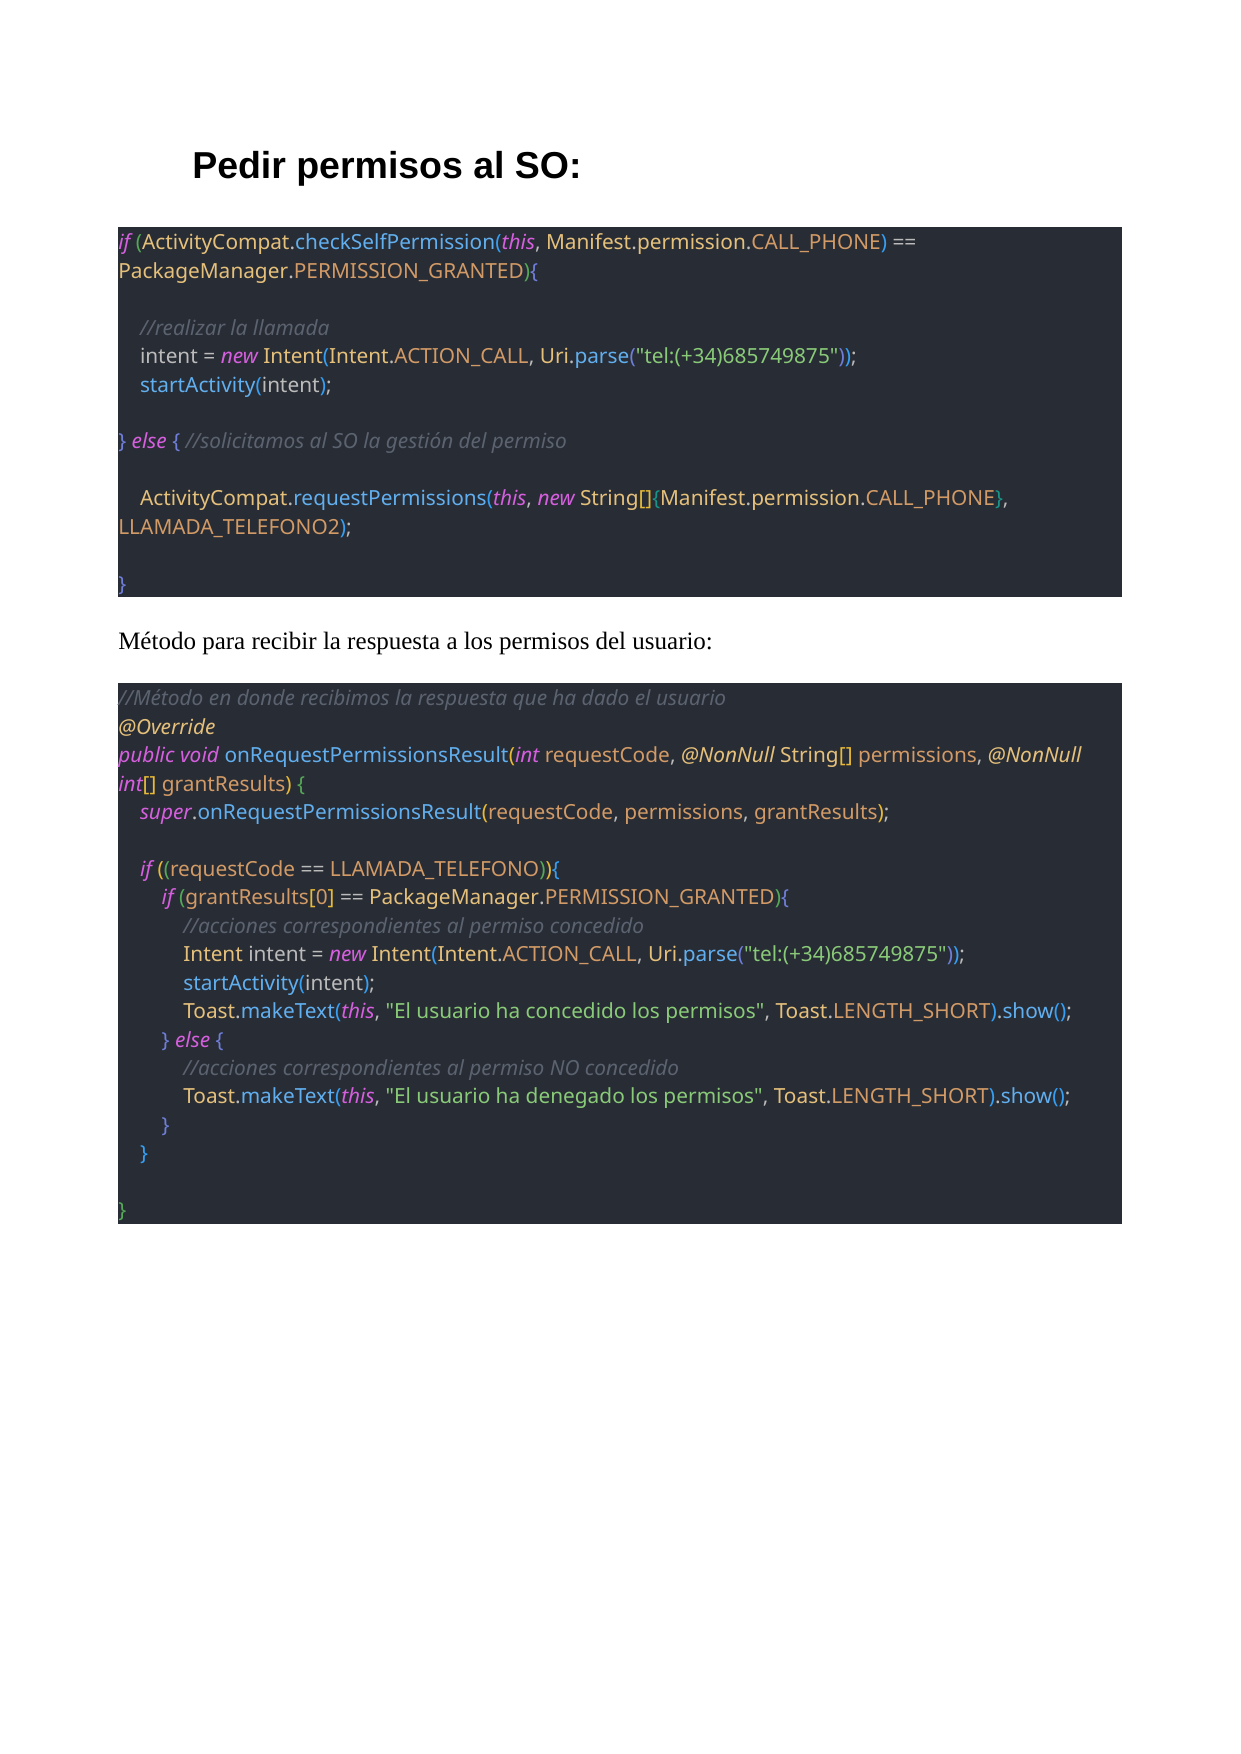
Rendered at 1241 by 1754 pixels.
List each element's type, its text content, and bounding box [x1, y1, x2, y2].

subtitle Pedir permisos al SO: [118, 143, 1122, 186]
text Método para recibir la respuesta a los permisos del usuario: [118, 626, 1122, 655]
text //Método en donde recibimos la respuesta que ha dado el usuario @Override public void onRequestPermissionsResult(int requestCode, @NonNull String[] permissions, @NonNull int[] grantResults) { super.onRequestPermissionsResult(requestCode, permissions, grantResults); if ((requestCode == LLAMADA_TELEFONO)){ if (grantResults[0] == PackageManager.PERMISSION_GRANTED){ //acciones correspondientes al permiso concedido Intent intent = new Intent(Intent.ACTION_CALL, Uri.parse("tel:(+34)685749875")); startActivity(intent); Toast.makeText(this, "El usuario ha concedido los permisos", Toast.LENGTH_SHORT).show(); } else { //acciones correspondientes al permiso NO concedido Toast.makeText(this, "El usuario ha denegado los permisos", Toast.LENGTH_SHORT).show(); } } } [118, 683, 1122, 1224]
text if (ActivityCompat.checkSelfPermission(this, Manifest.permission.CALL_PHONE) == PackageManager.PERMISSION_GRANTED){ //realizar la llamada intent = new Intent(Intent.ACTION_CALL, Uri.parse("tel:(+34)685749875")); startActivity(intent); } else { //solicitamos al SO la gestión del permiso ActivityCompat.requestPermissions(this, new String[]{Manifest.permission.CALL_PHONE}, LLAMADA_TELEFONO2); } [118, 227, 1122, 597]
